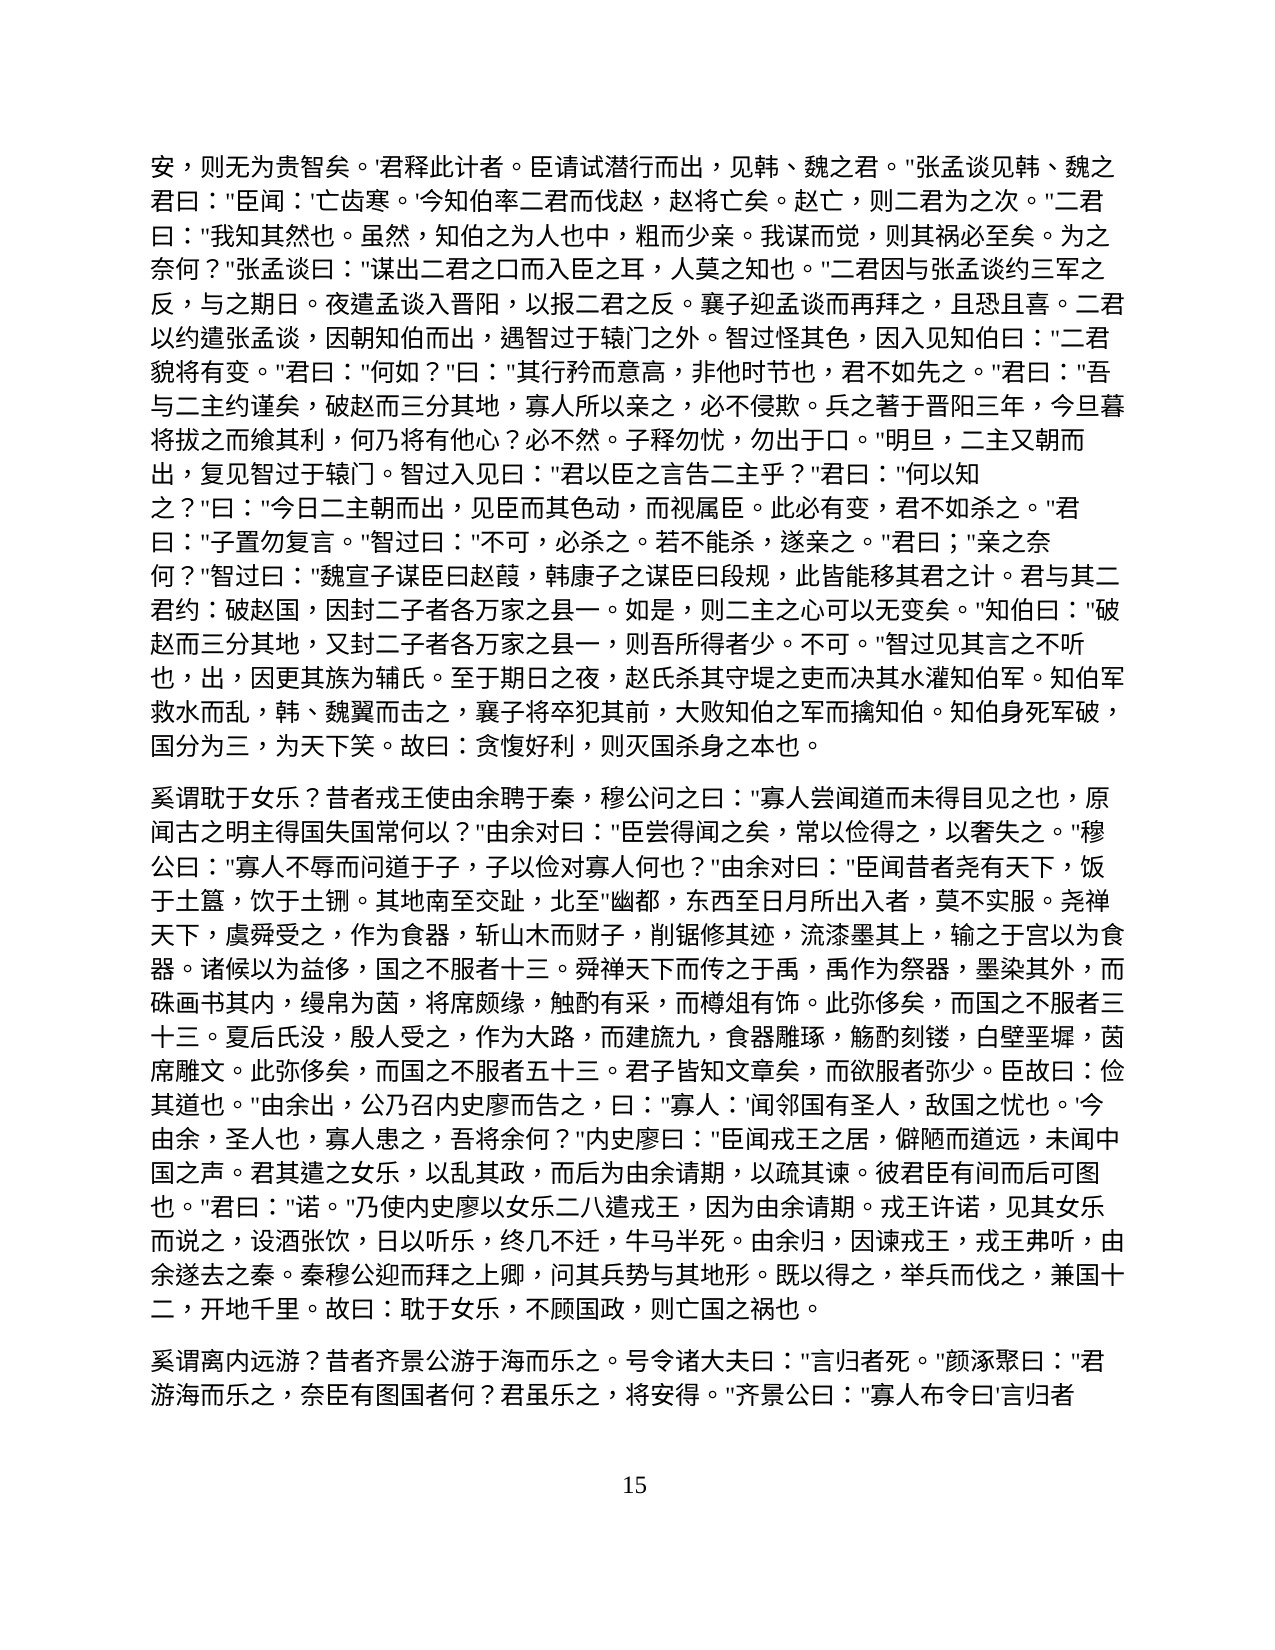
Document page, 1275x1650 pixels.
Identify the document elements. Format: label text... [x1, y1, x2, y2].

text 奚谓耽于女乐？昔者戎王使由余聘于秦，穆公问之曰："寡人尝闻道而未得目见之也，原闻古之明主得国失国常何以？"由余对曰："臣尝得闻之矣，常以俭得之，以奢失之。"穆公曰："寡人不辱而问道于子，子以俭对寡人何也？"由余对曰："臣闻昔者尧有天下，饭于土簋，饮于土铏。其地南至交趾，北至"幽都，东西至日月所出入者，莫不实服。尧禅天下，虞舜受之，作为食器，斩山木而财子，削锯修其迹，流漆墨其上，输之于宫以为食器。诸候以为益侈，国之不服者十三。舜禅天下而传之于禹，禹作为祭器，墨染其外，而硃画书其内，缦帛为茵，将席颇缘，触酌有采，而樽俎有饰。此弥侈矣，而国之不服者三十三。夏后氏没，殷人受之，作为大路，而建旒九，食器雕琢，觞酌刻镂，白壁垩墀，茵席雕文。此弥侈矣，而国之不服者五十三。君子皆知文章矣，而欲服者弥少。臣故曰：俭其道也。"由余出，公乃召内史廖而告之，曰："寡人：'闻邻国有圣人，敌国之忧也。'今由余，圣人也，寡人患之，吾将余何？"内史廖曰："臣闻戎王之居，僻陋而道远，未闻中国之声。君其遣之女乐，以乱其政，而后为由余请期，以疏其谏。彼君臣有间而后可图也。"君曰："诺。"乃使内史廖以女乐二八遣戎王，因为由余请期。戎王许诺，见其女乐而说之，设酒张饮，日以听乐，终几不迁，牛马半死。由余归，因谏戎王，戎王弗听，由余遂去之秦。秦穆公迎而拜之上卿，问其兵势与其地形。既以得之，举兵而伐之，兼国十二，开地千里。故曰：耽于女乐，不顾国政，则亡国之祸也。 [150, 781, 1125, 1326]
text 安，则无为贵智矣。'君释此计者。臣请试潜行而出，见韩、魏之君。"张孟谈见韩、魏之君曰："臣闻：'亡齿寒。'今知伯率二君而伐赵，赵将亡矣。赵亡，则二君为之次。"二君曰："我知其然也。虽然，知伯之为人也中，粗而少亲。我谋而觉，则其祸必至矣。为之奈何？"张孟谈曰："谋出二君之口而入臣之耳，人莫之知也。"二君因与张孟谈约三军之反，与之期日。夜遣孟谈入晋阳，以报二君之反。襄子迎孟谈而再拜之，且恐且喜。二君以约遣张孟谈，因朝知伯而出，遇智过于辕门之外。智过怪其色，因入见知伯曰："二君貌将有变。"君曰："何如？"曰："其行矜而意高，非他时节也，君不如先之。"君曰："吾与二主约谨矣，破赵而三分其地，寡人所以亲之，必不侵欺。兵之著于晋阳三年，今旦暮将拔之而飨其利，何乃将有他心？必不然。子释勿忧，勿出于口。"明旦，二主又朝而出，复见智过于辕门。智过入见曰："君以臣之言告二主乎？"君曰："何以知之？"曰："今日二主朝而出，见臣而其色动，而视属臣。此必有变，君不如杀之。"君曰："子置勿复言。"智过曰："不可，必杀之。若不能杀，遂亲之。"君曰；"亲之奈何？"智过曰："魏宣子谋臣曰赵葭，韩康子之谋臣曰段规，此皆能移其君之计。君与其二君约：破赵国，因封二子者各万家之县一。如是，则二主之心可以无变矣。"知伯曰："破赵而三分其地，又封二子者各万家之县一，则吾所得者少。不可。"智过见其言之不听也，出，因更其族为辅氏。至于期日之夜，赵氏杀其守堤之吏而决其水灌知伯军。知伯军救水而乱，韩、魏翼而击之，襄子将卒犯其前，大败知伯之军而擒知伯。知伯身死军破，国分为三，为天下笑。故曰：贪愎好利，则灭国杀身之本也。 [150, 150, 1125, 763]
text 奚谓离内远游？昔者齐景公游于海而乐之。号令诸大夫曰："言归者死。"颜涿聚曰："君游海而乐之，奈臣有图国者何？君虽乐之，将安得。"齐景公曰："寡人布令曰'言归者 [150, 1344, 1125, 1412]
